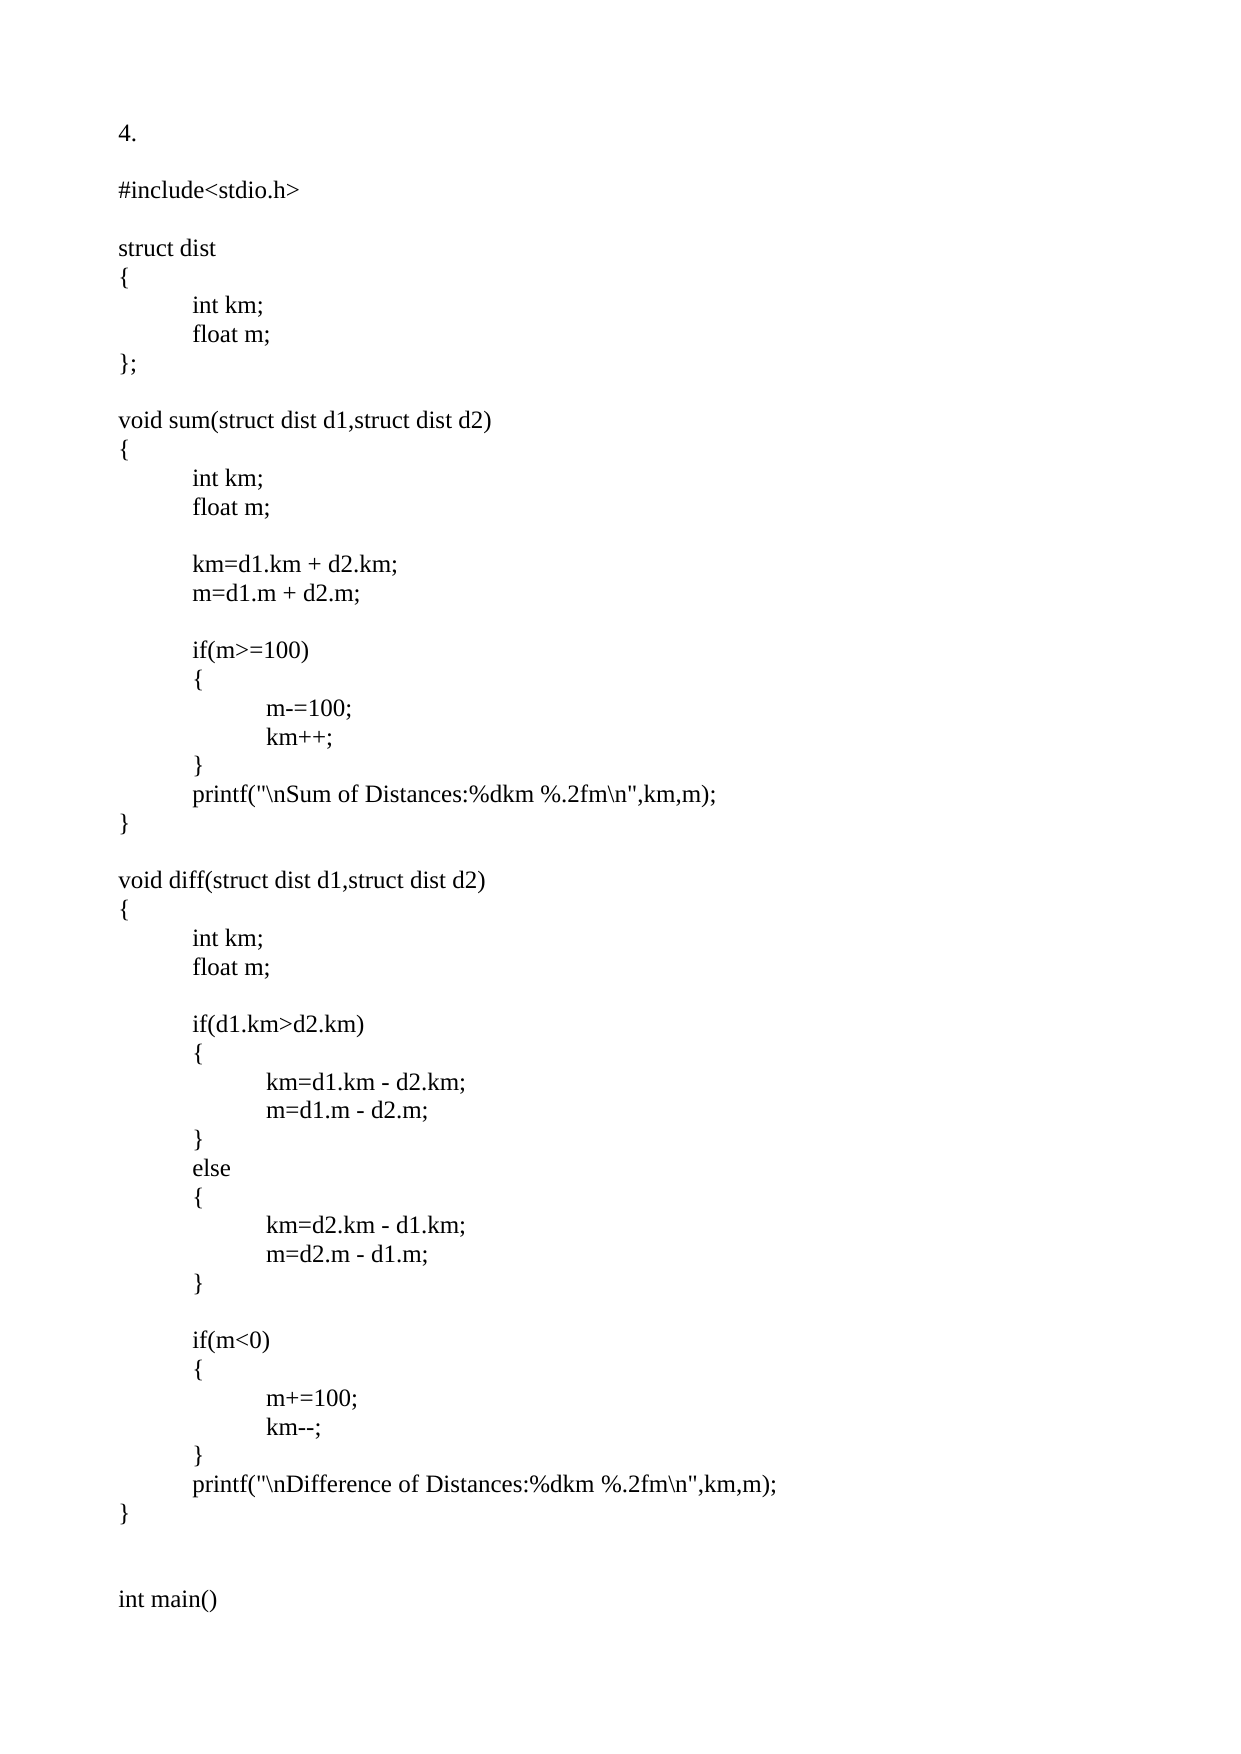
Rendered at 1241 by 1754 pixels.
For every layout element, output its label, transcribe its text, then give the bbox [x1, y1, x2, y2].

text { [118, 1038, 1122, 1067]
text printf("\nDifference of Distances:%dkm %.2fm\n",km,m); [118, 1469, 1122, 1498]
text int main() [118, 1584, 1122, 1613]
text } [118, 1268, 1122, 1297]
text { [118, 664, 1122, 693]
text { [118, 894, 1122, 923]
text } [118, 1441, 1122, 1469]
text m+=100; [118, 1383, 1122, 1412]
text { [118, 262, 1122, 291]
text 4. [118, 118, 1122, 147]
text if(m>=100) [118, 636, 1122, 664]
text int km; [118, 291, 1122, 319]
text m-=100; [118, 693, 1122, 722]
text m=d1.m + d2.m; [118, 578, 1122, 607]
text } [118, 751, 1122, 779]
text km=d1.km - d2.km; [118, 1067, 1122, 1096]
text else [118, 1153, 1122, 1182]
text int km; [118, 923, 1122, 952]
text { [118, 434, 1122, 463]
text } [118, 808, 1122, 837]
text printf("\nSum of Distances:%dkm %.2fm\n",km,m); [118, 779, 1122, 808]
text if(d1.km>d2.km) [118, 1009, 1122, 1038]
text } [118, 1498, 1122, 1527]
text m=d1.m - d2.m; [118, 1096, 1122, 1124]
text km=d1.km + d2.km; [118, 549, 1122, 578]
text int km; [118, 463, 1122, 492]
text km=d2.km - d1.km; [118, 1211, 1122, 1239]
text void sum(struct dist d1,struct dist d2) [118, 406, 1122, 434]
text void diff(struct dist d1,struct dist d2) [118, 866, 1122, 894]
text float m; [118, 952, 1122, 981]
text } [118, 1124, 1122, 1153]
text if(m<0) [118, 1326, 1122, 1354]
text #include<stdio.h> [118, 176, 1122, 204]
text m=d2.m - d1.m; [118, 1239, 1122, 1268]
text { [118, 1354, 1122, 1383]
text float m; [118, 492, 1122, 521]
text }; [118, 348, 1122, 377]
text km--; [118, 1412, 1122, 1441]
text { [118, 1182, 1122, 1211]
text float m; [118, 319, 1122, 348]
text km++; [118, 722, 1122, 751]
text struct dist [118, 233, 1122, 262]
